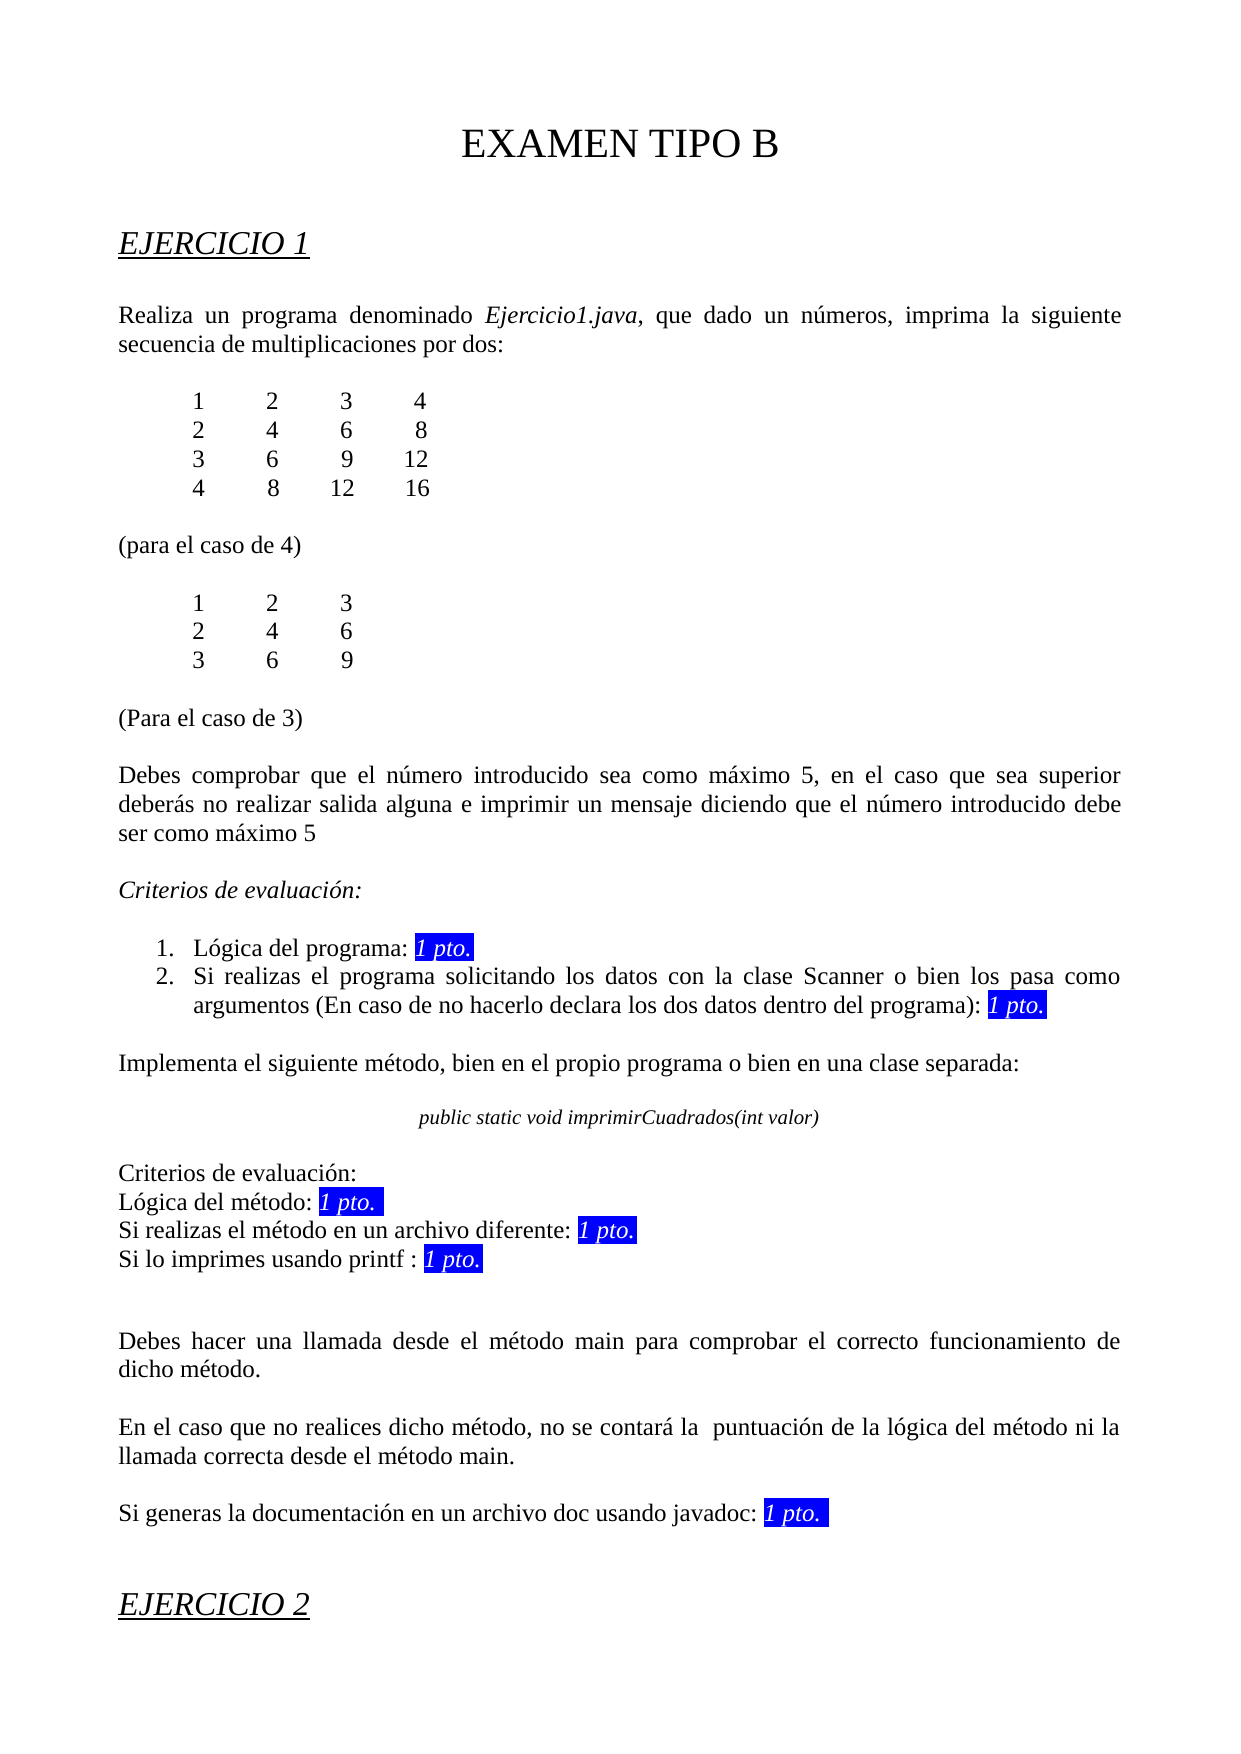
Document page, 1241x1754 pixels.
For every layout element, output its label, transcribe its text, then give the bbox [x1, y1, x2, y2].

list Lógica del programa: 1 pto. [156, 933, 1122, 961]
text En el caso que no realices dicho método, no se contará la puntuación de la lógica del método ni la llamada correcta desde el método main. [118, 1412, 1122, 1469]
text Si generas la documentación en un archivo doc usando javadoc: 1 pto. [118, 1498, 1122, 1527]
text 3 6 9 12 [118, 444, 1122, 473]
text public static void imprimirCuadrados(int valor) [118, 1105, 1122, 1129]
text Criterios de evaluación: [118, 875, 1122, 904]
text (para el caso de 4) [118, 530, 1122, 559]
text Implementa el siguiente método, bien en el propio programa o bien en una clase separada: [118, 1048, 1122, 1076]
text EJERCICIO 2 [118, 1584, 1122, 1623]
text 2 4 6 8 [118, 415, 1122, 444]
text Realiza un programa denominado Ejercicio1.java, que dado un números, imprima la siguiente secuencia de multiplicaciones por dos: [118, 300, 1122, 358]
list Si realizas el programa solicitando los datos con la clase Scanner o bien los pasa como argumentos (En caso de no hacerlo declara los dos datos dentro del programa): 1 pto. [156, 961, 1122, 1019]
text Si lo imprimes usando printf : 1 pto. [118, 1244, 1122, 1273]
text EXAMEN TIPO B [118, 118, 1122, 166]
text Lógica del método: 1 pto. [118, 1187, 1122, 1216]
text (Para el caso de 3) [118, 703, 1122, 731]
text Si realizas el método en un archivo diferente: 1 pto. [118, 1216, 1122, 1244]
text Debes hacer una llamada desde el método main para comprobar el correcto funcionamiento de dicho método. [118, 1326, 1122, 1383]
text 3 6 9 [118, 645, 1122, 674]
text EJERCICIO 1 [118, 223, 1122, 262]
text 1 2 3 [118, 588, 1122, 616]
text 4 8 12 16 [118, 473, 1122, 501]
text Criterios de evaluación: [118, 1158, 1122, 1187]
text 2 4 6 [118, 616, 1122, 645]
text Debes comprobar que el número introducido sea como máximo 5, en el caso que sea superior deberás no realizar salida alguna e imprimir un mensaje diciendo que el número introducido debe ser como máximo 5 [118, 760, 1122, 846]
text 1 2 3 4 [118, 386, 1122, 415]
